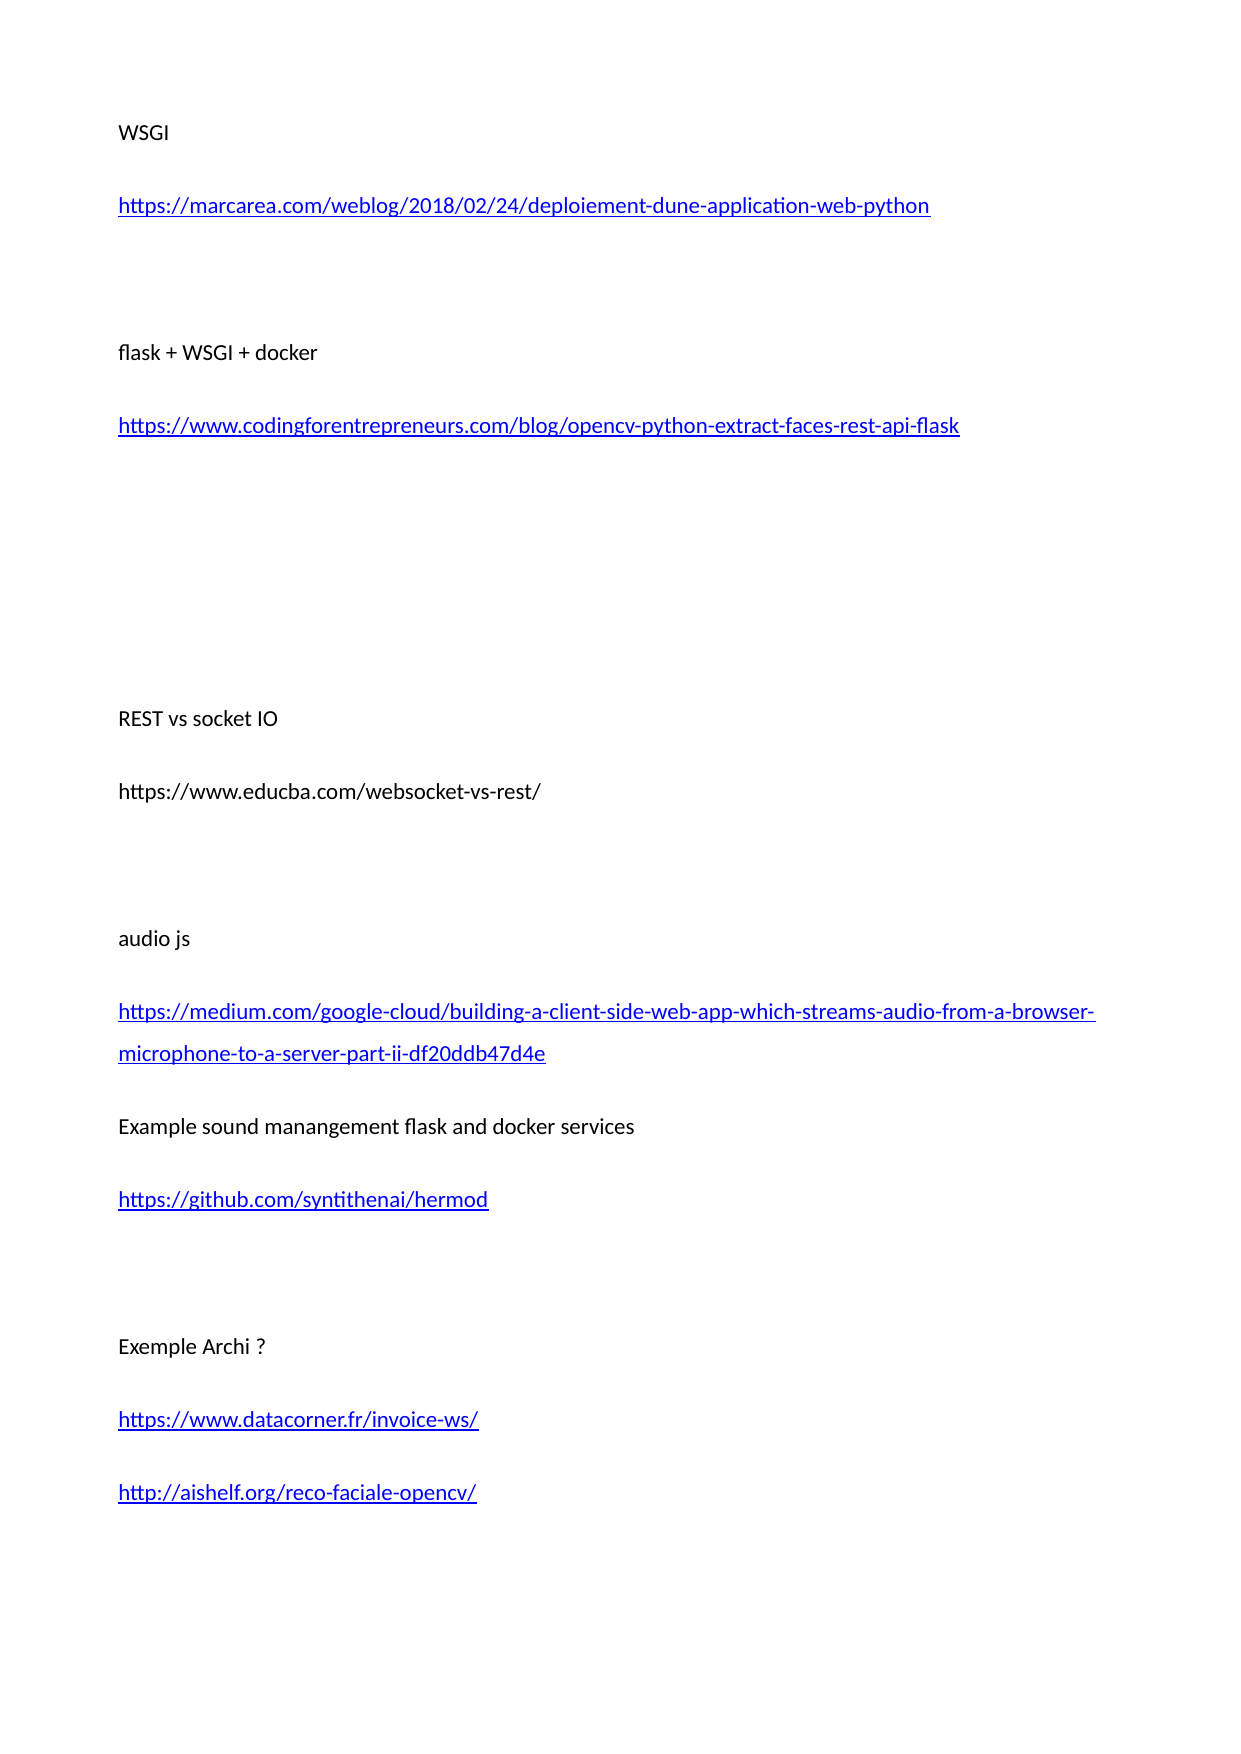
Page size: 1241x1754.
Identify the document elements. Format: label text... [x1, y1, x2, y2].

text https://www.codingforentrepreneurs.com/blog/opencv-python-extract-faces-rest-api-flask [118, 411, 1122, 439]
text Example sound manangement flask and docker services [118, 1112, 1122, 1140]
text https://www.datacorner.fr/invoice-ws/ [118, 1405, 1122, 1433]
text https://medium.com/google-cloud/building-a-client-side-web-app-which-streams-audio-from-a-browser-microphone-to-a-server-part-ii-df20ddb47d4e [118, 997, 1122, 1067]
text http://aishelf.org/reco-faciale-opencv/ [118, 1478, 1122, 1506]
text Exemple Archi ? [118, 1332, 1122, 1360]
text https://marcarea.com/weblog/2018/02/24/deploiement-dune-application-web-python [118, 191, 1122, 219]
text https://www.educba.com/websocket-vs-rest/ [118, 777, 1122, 805]
text flask + WSGI + docker [118, 338, 1122, 366]
text REST vs socket IO [118, 704, 1122, 732]
text https://github.com/syntithenai/hermod [118, 1185, 1122, 1213]
text WSGI [118, 118, 1122, 146]
text audio js [118, 924, 1122, 952]
